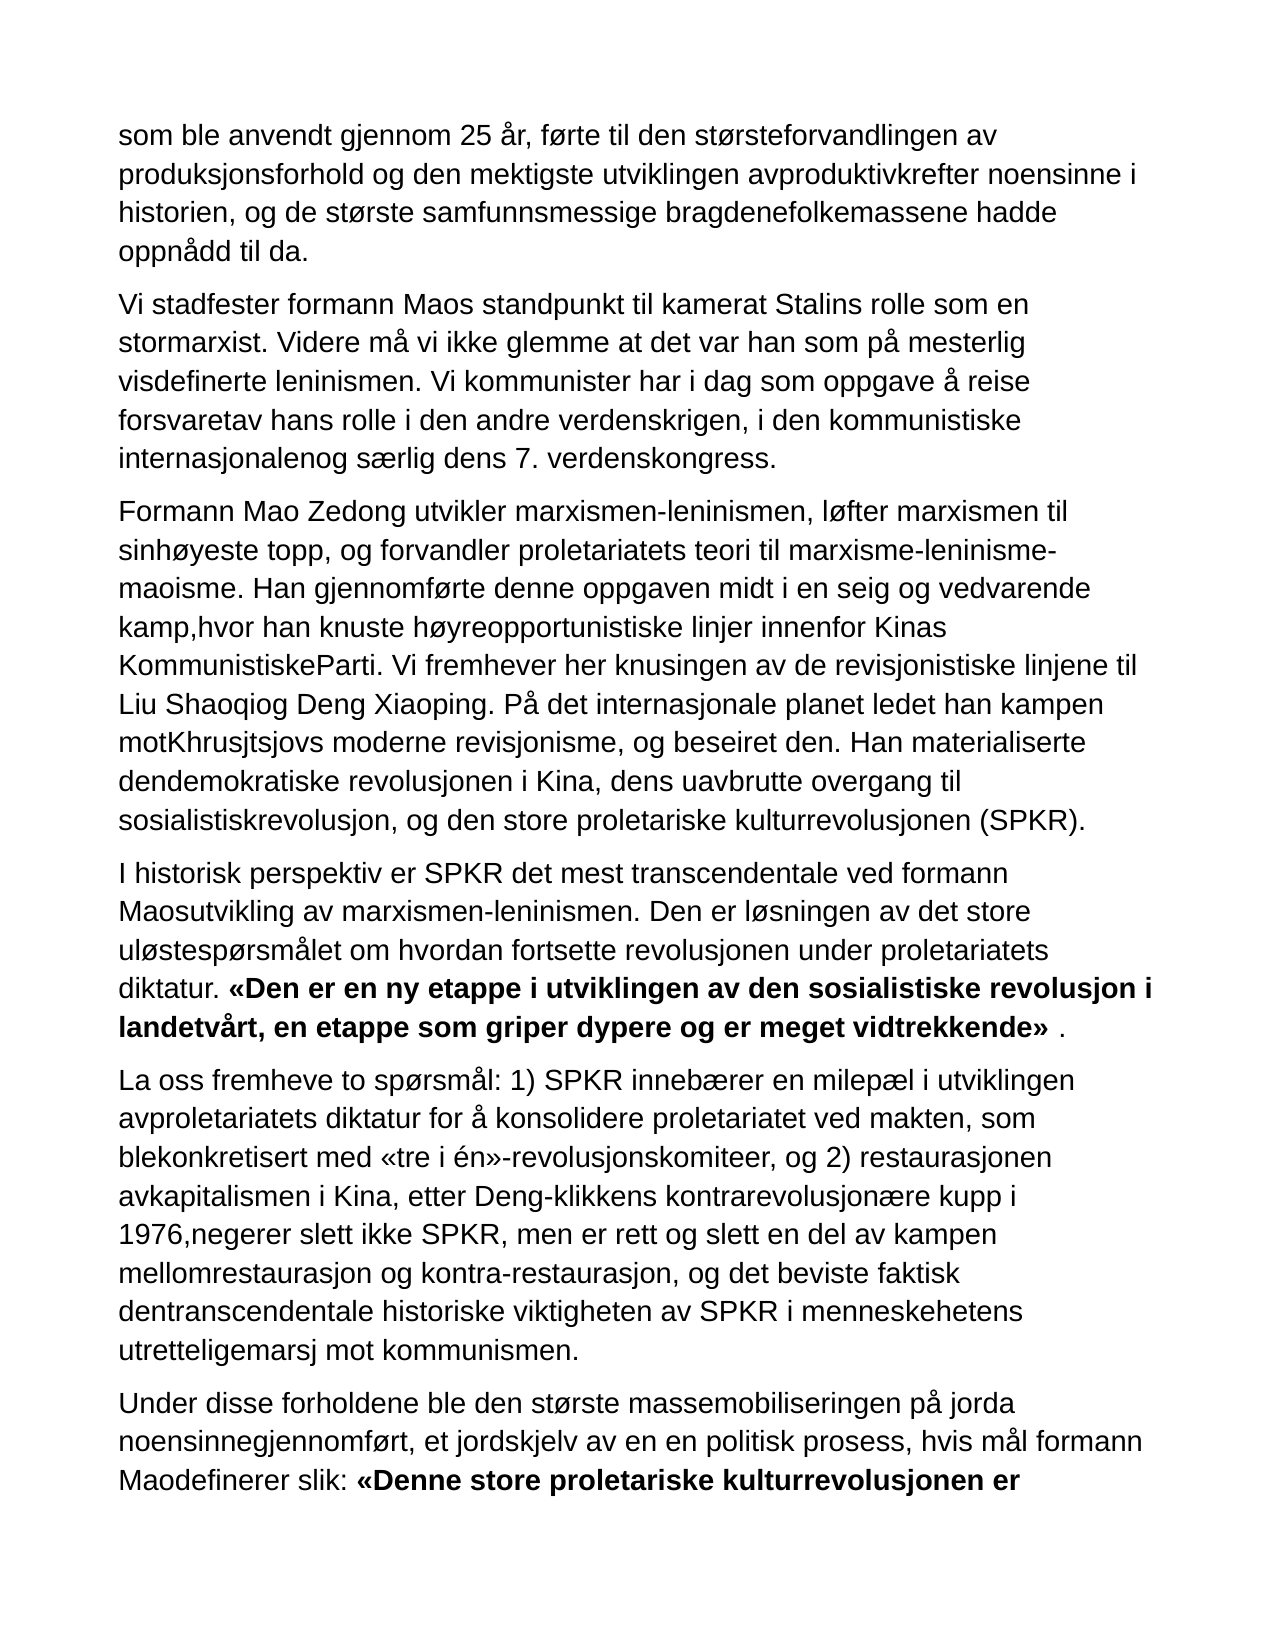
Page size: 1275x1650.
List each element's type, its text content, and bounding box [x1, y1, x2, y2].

text som ble anvendt gjennom 25 år, førte til den størsteforvandlingen av produksjonsforhold og den mektigste utviklingen avproduktivkrefter noensinne i historien, og de største samfunnsmessige bragdenefolkemassene hadde oppnådd til da. [118, 118, 1157, 267]
text Under disse forholdene ble den største massemobiliseringen på jorda noensinnegjennomført, et jordskjelv av en en politisk prosess, hvis mål formann Maodefinerer slik: «Denne store proletariske kulturrevolusjonen er [118, 1386, 1157, 1496]
text Vi stadfester formann Maos standpunkt til kamerat Stalins rolle som en stormarxist. Videre må vi ikke glemme at det var han som på mesterlig visdefinerte leninismen. Vi kommunister har i dag som oppgave å reise forsvaretav hans rolle i den andre verdenskrigen, i den kommunistiske internasjonalenog særlig dens 7. verdenskongress. [118, 287, 1157, 474]
text Formann Mao Zedong utvikler marxismen-leninismen, løfter marxismen til sinhøyeste topp, og forvandler proletariatets teori til marxisme-leninisme-maoisme. Han gjennomførte denne oppgaven midt i en seig og vedvarende kamp,hvor han knuste høyreopportunistiske linjer innenfor Kinas KommunistiskeParti. Vi fremhever her knusingen av de revisjonistiske linjene til Liu Shaoqiog Deng Xiaoping. På det internasjonale planet ledet han kampen motKhrusjtsjovs moderne revisjonisme, og beseiret den. Han materialiserte dendemokratiske revolusjonen i Kina, dens uavbrutte overgang til sosialistiskrevolusjon, og den store proletariske kulturrevolusjonen (SPKR). [118, 494, 1157, 836]
text La oss fremheve to spørsmål: 1) SPKR innebærer en milepæl i utviklingen avproletariatets diktatur for å konsolidere proletariatet ved makten, som blekonkretisert med «tre i én»-revolusjonskomiteer, og 2) restaurasjonen avkapitalismen i Kina, etter Deng-klikkens kontrarevolusjonære kupp i 1976,negerer slett ikke SPKR, men er rett og slett en del av kampen mellomrestaurasjon og kontra-restaurasjon, og det beviste faktisk dentranscendentale historiske viktigheten av SPKR i menneskehetens utretteligemarsj mot kommunismen. [118, 1063, 1157, 1366]
text I historisk perspektiv er SPKR det mest transcendentale ved formann Maosutvikling av marxismen-leninismen. Den er løsningen av det store uløstespørsmålet om hvordan fortsette revolusjonen under proletariatets diktatur. «Den er en ny etappe i utviklingen av den sosialistiske revolusjon i landetvårt, en etappe som griper dypere og er meget vidtrekkende» . [118, 856, 1157, 1043]
